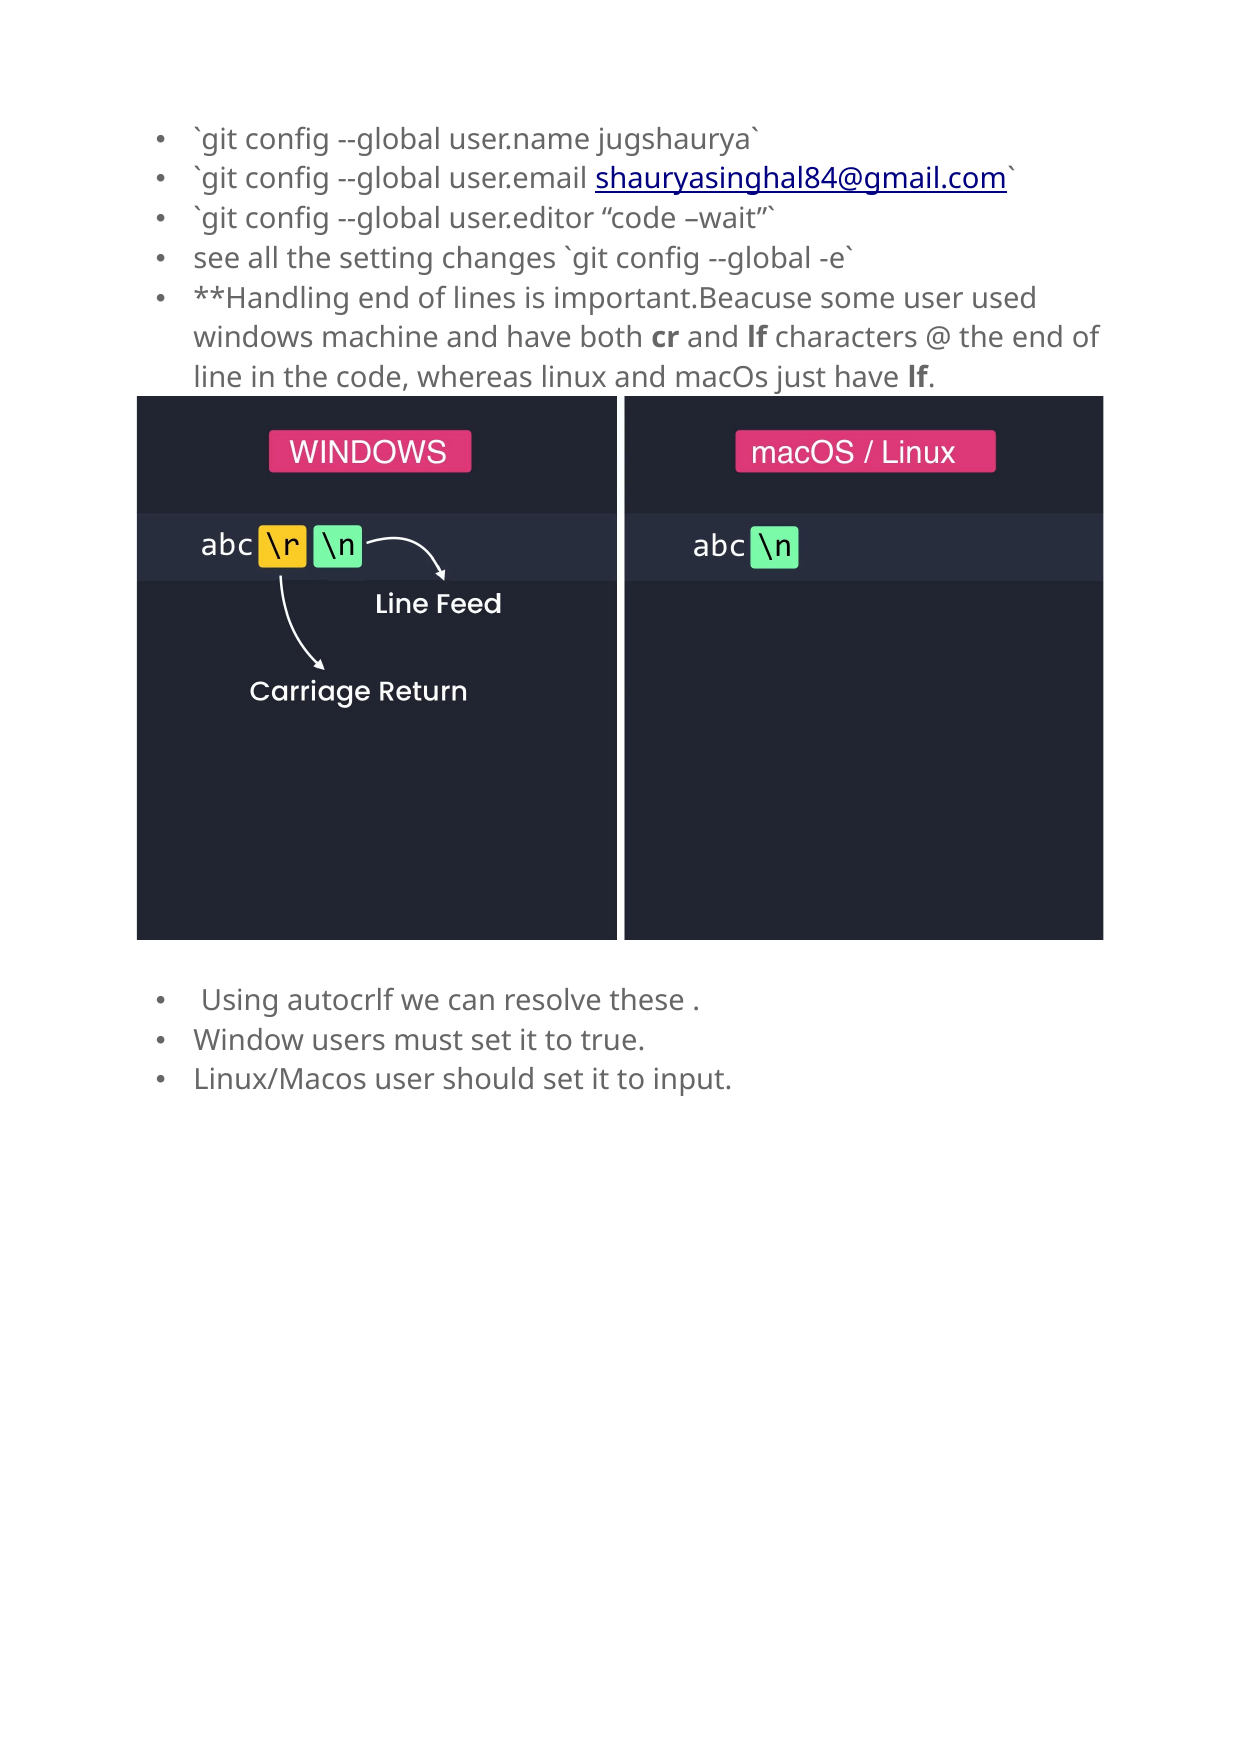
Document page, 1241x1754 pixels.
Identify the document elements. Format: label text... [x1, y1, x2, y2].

list `git config --global user.name jugshaurya` [156, 118, 1122, 158]
list see all the setting changes `git config --global -e` [156, 237, 1122, 277]
list `git config --global user.editor “code –wait”` [156, 197, 1122, 237]
list Linux/Macos user should set it to input. [156, 1059, 1122, 1098]
list `git config --global user.email shauryasinghal84@gmail.com` [156, 158, 1122, 197]
list Using autocrlf we can resolve these . [156, 979, 1122, 1019]
list Window users must set it to true. [156, 1019, 1122, 1059]
list **Handling end of lines is important.Beacuse some user used windows machine and have both cr and lf characters @ the end of line in the code, whereas linux and macOs just have lf. [156, 277, 1122, 396]
picture [136, 396, 1104, 940]
